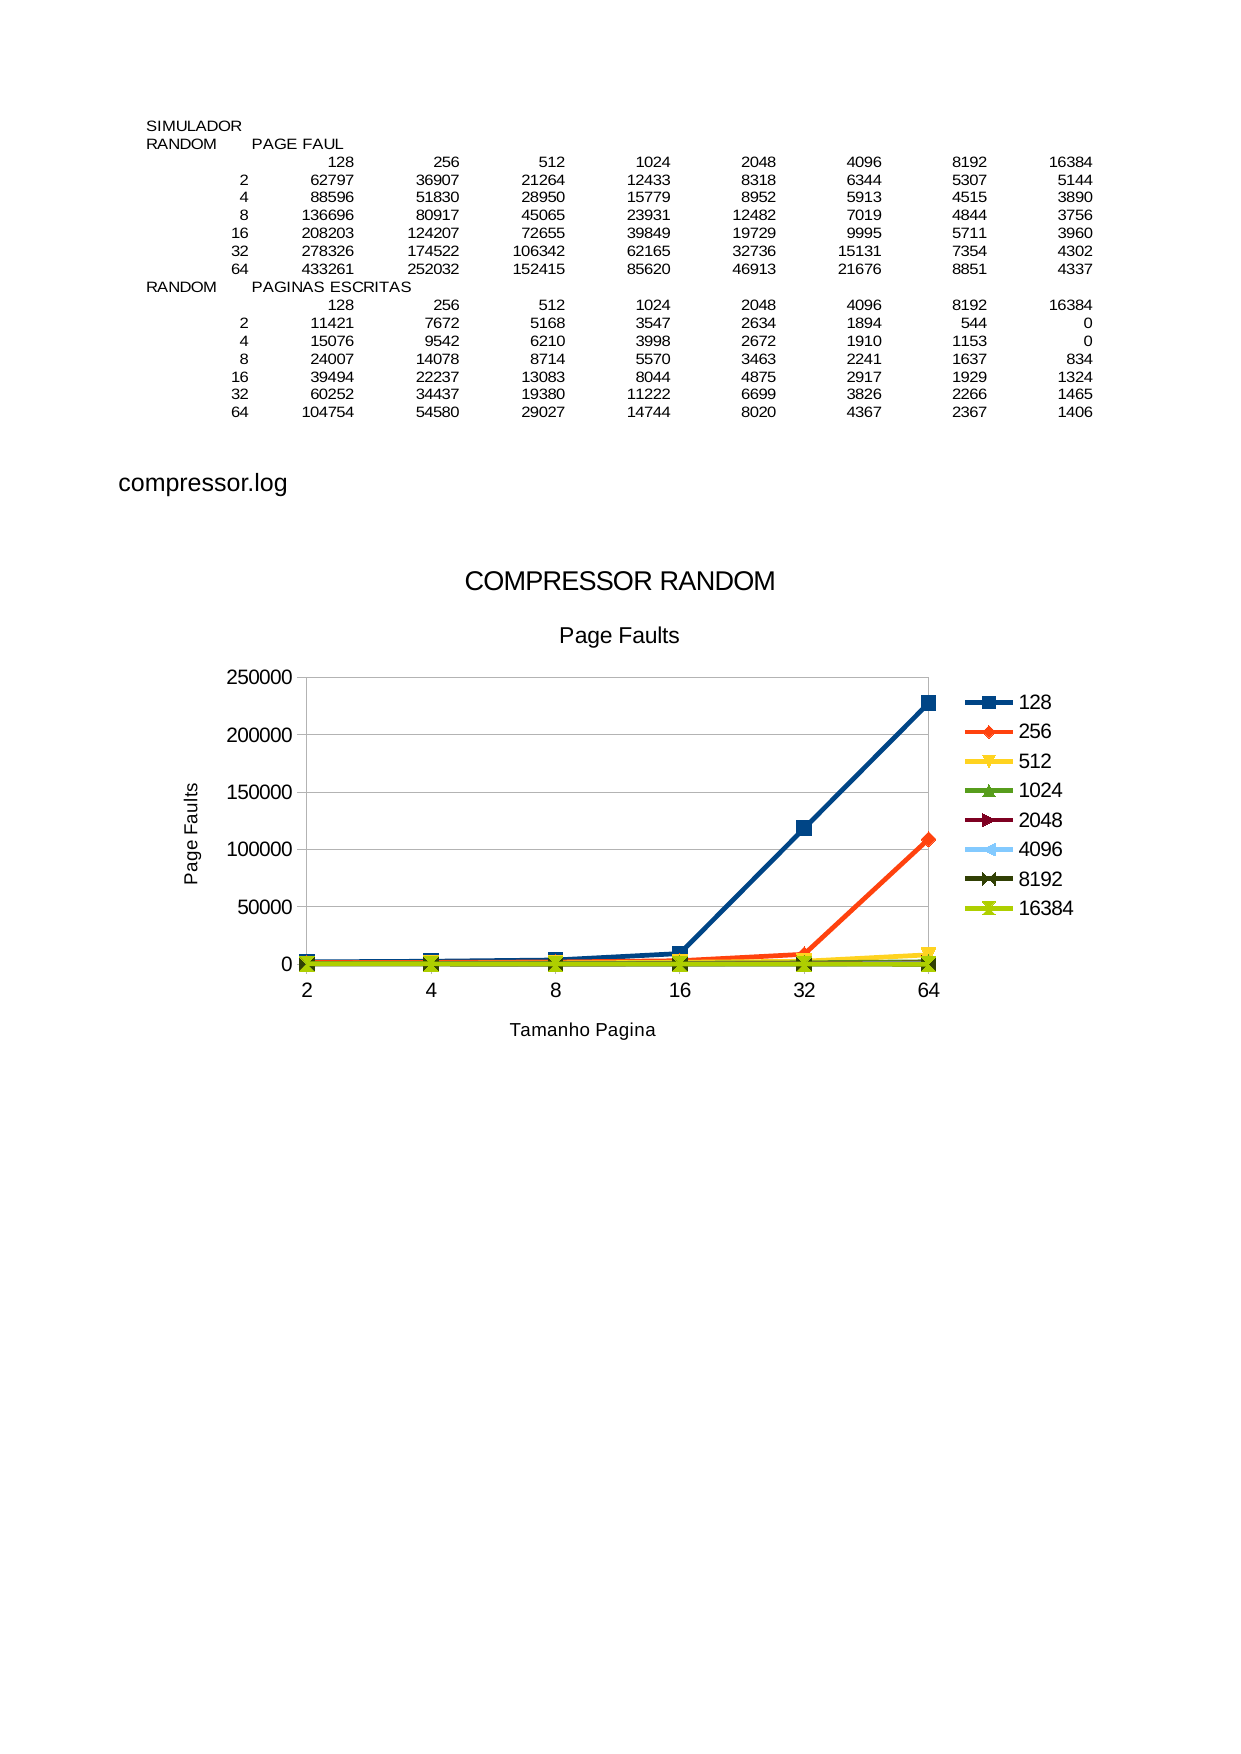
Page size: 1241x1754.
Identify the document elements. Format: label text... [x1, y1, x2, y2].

text compressor.log [118, 468, 1122, 497]
